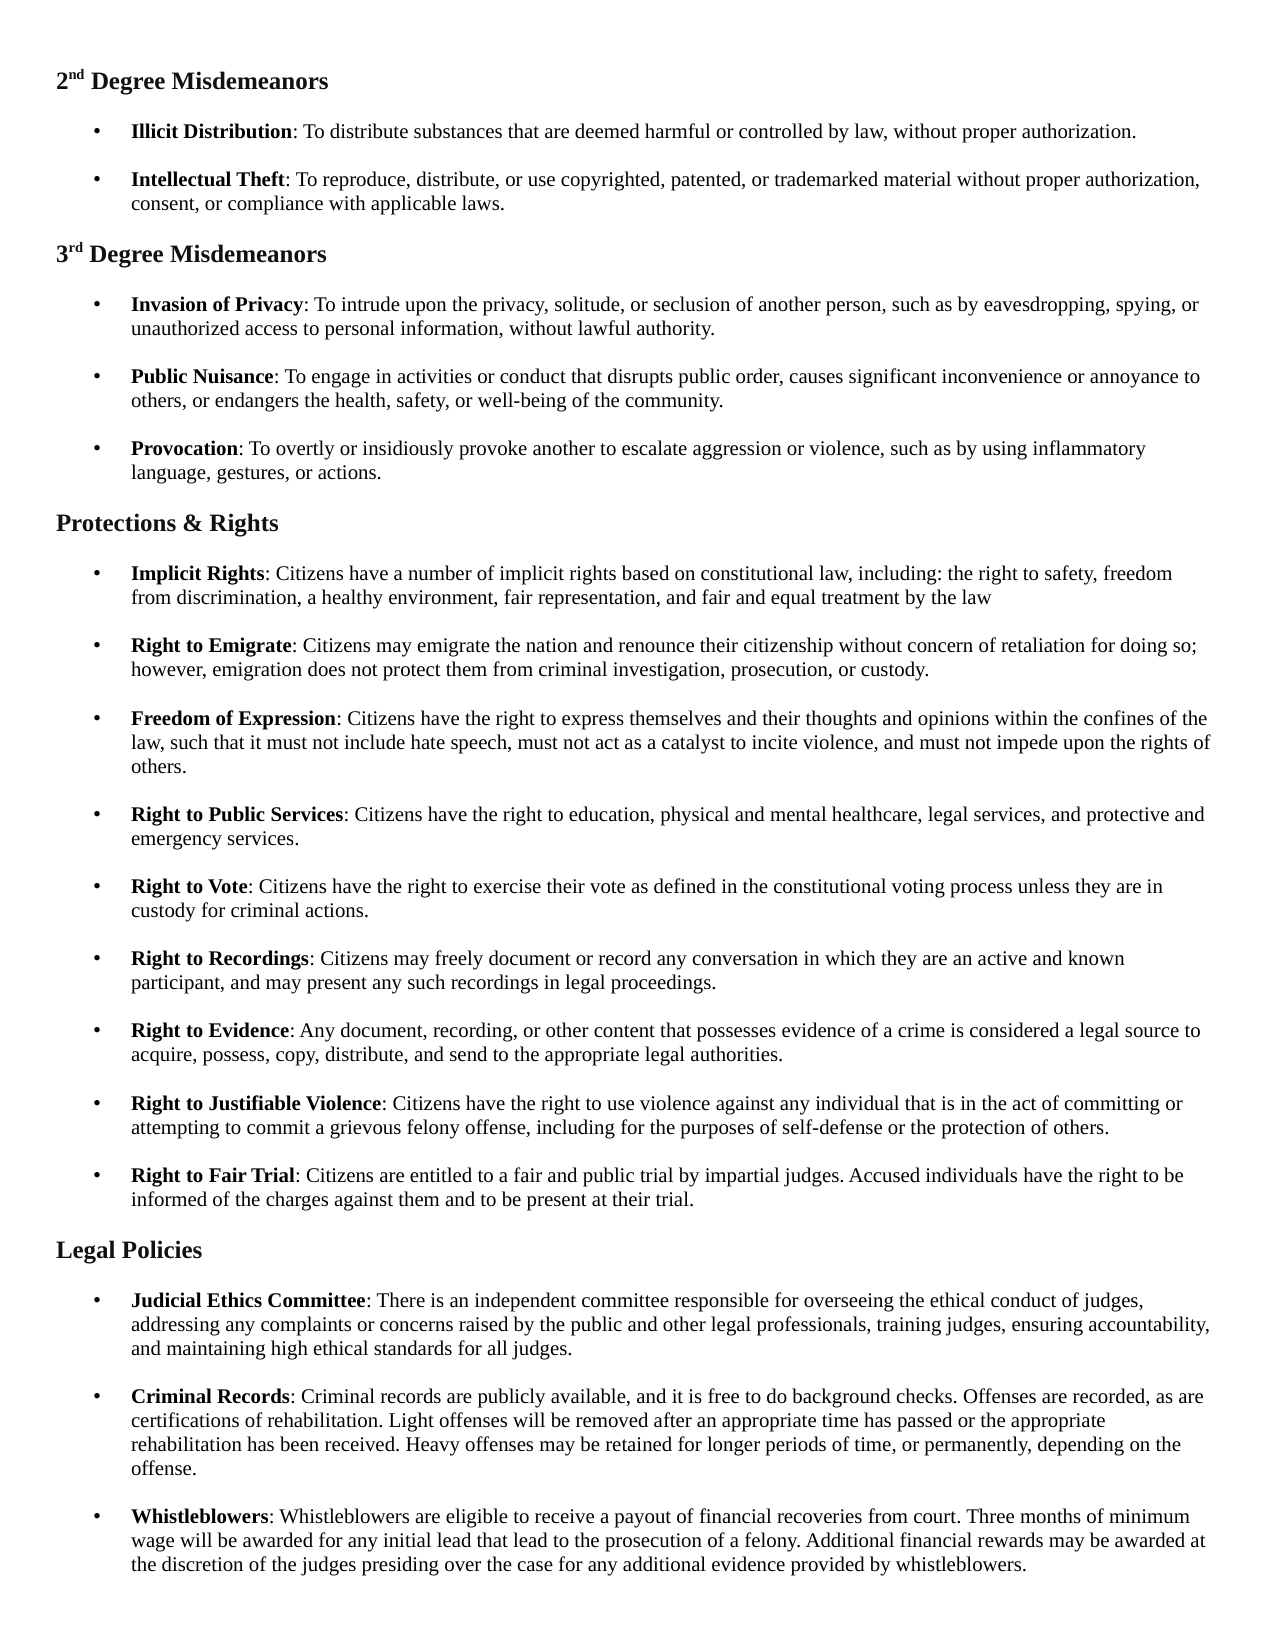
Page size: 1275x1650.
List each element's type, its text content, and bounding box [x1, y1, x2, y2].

list Freedom of Expression: Citizens have the right to express themselves and their thoughts and opinions within the confines of the law, such that it must not include hate speech, must not act as a catalyst to incite violence, and must not impede upon the rights of others. [93, 706, 1215, 778]
subtitle Protections & Rights [56, 508, 1215, 537]
list Criminal Records: Criminal records are publicly available, and it is free to do background checks. Offenses are recorded, as are certifications of rehabilitation. Light offenses will be removed after an appropriate time has passed or the appropriate rehabilitation has been received. Heavy offenses may be retained for longer periods of time, or permanently, depending on the offense. [93, 1384, 1215, 1480]
subtitle 3rd Degree Misdemeanors [56, 239, 1215, 268]
list Right to Emigrate: Citizens may emigrate the nation and renounce their citizenship without concern of retaliation for doing so; however, emigration does not protect them from criminal investigation, prosecution, or custody. [93, 633, 1215, 681]
list Illicit Distribution: To distribute substances that are deemed harmful or controlled by law, without proper authorization. [93, 119, 1215, 143]
list Judicial Ethics Committee: There is an independent committee responsible for overseeing the ethical conduct of judges, addressing any complaints or concerns raised by the public and other legal professionals, training judges, ensuring accountability, and maintaining high ethical standards for all judges. [93, 1288, 1215, 1360]
list Implicit Rights: Citizens have a number of implicit rights based on constitutional law, including: the right to safety, freedom from discrimination, a healthy environment, fair representation, and fair and equal treatment by the law [93, 561, 1215, 609]
list Intellectual Theft: To reproduce, distribute, or use copyrighted, patented, or trademarked material without proper authorization, consent, or compliance with applicable laws. [93, 167, 1215, 215]
list Right to Justifiable Violence: Citizens have the right to use violence against any individual that is in the act of committing or attempting to commit a grievous felony offense, including for the purposes of self-defense or the protection of others. [93, 1091, 1215, 1139]
subtitle Legal Policies [56, 1235, 1215, 1264]
list Right to Recordings: Citizens may freely document or record any conversation in which they are an active and known participant, and may present any such recordings in legal proceedings. [93, 946, 1215, 994]
list Right to Fair Trial: Citizens are entitled to a fair and public trial by impartial judges. Accused individuals have the right to be informed of the charges against them and to be present at their trial. [93, 1163, 1215, 1211]
list Right to Vote: Citizens have the right to exercise their vote as defined in the constitutional voting process unless they are in custody for criminal actions. [93, 874, 1215, 922]
list Right to Public Services: Citizens have the right to education, physical and mental healthcare, legal services, and protective and emergency services. [93, 802, 1215, 850]
list Provocation: To overtly or insidiously provoke another to escalate aggression or violence, such as by using inflammatory language, gestures, or actions. [93, 436, 1215, 484]
list Right to Evidence: Any document, recording, or other content that possesses evidence of a crime is considered a legal source to acquire, possess, copy, distribute, and send to the appropriate legal authorities. [93, 1018, 1215, 1066]
list Invasion of Privacy: To intrude upon the privacy, solitude, or seclusion of another person, such as by eavesdropping, spying, or unauthorized access to personal information, without lawful authority. [93, 292, 1215, 340]
list Whistleblowers: Whistleblowers are eligible to receive a payout of financial recoveries from court. Three months of minimum wage will be awarded for any initial lead that lead to the prosecution of a felony. Additional financial rewards may be awarded at the discretion of the judges presiding over the case for any additional evidence provided by whistleblowers. [93, 1504, 1215, 1576]
list Public Nuisance: To engage in activities or conduct that disrupts public order, causes significant inconvenience or annoyance to others, or endangers the health, safety, or well-being of the community. [93, 364, 1215, 412]
subtitle 2nd Degree Misdemeanors [56, 66, 1215, 94]
